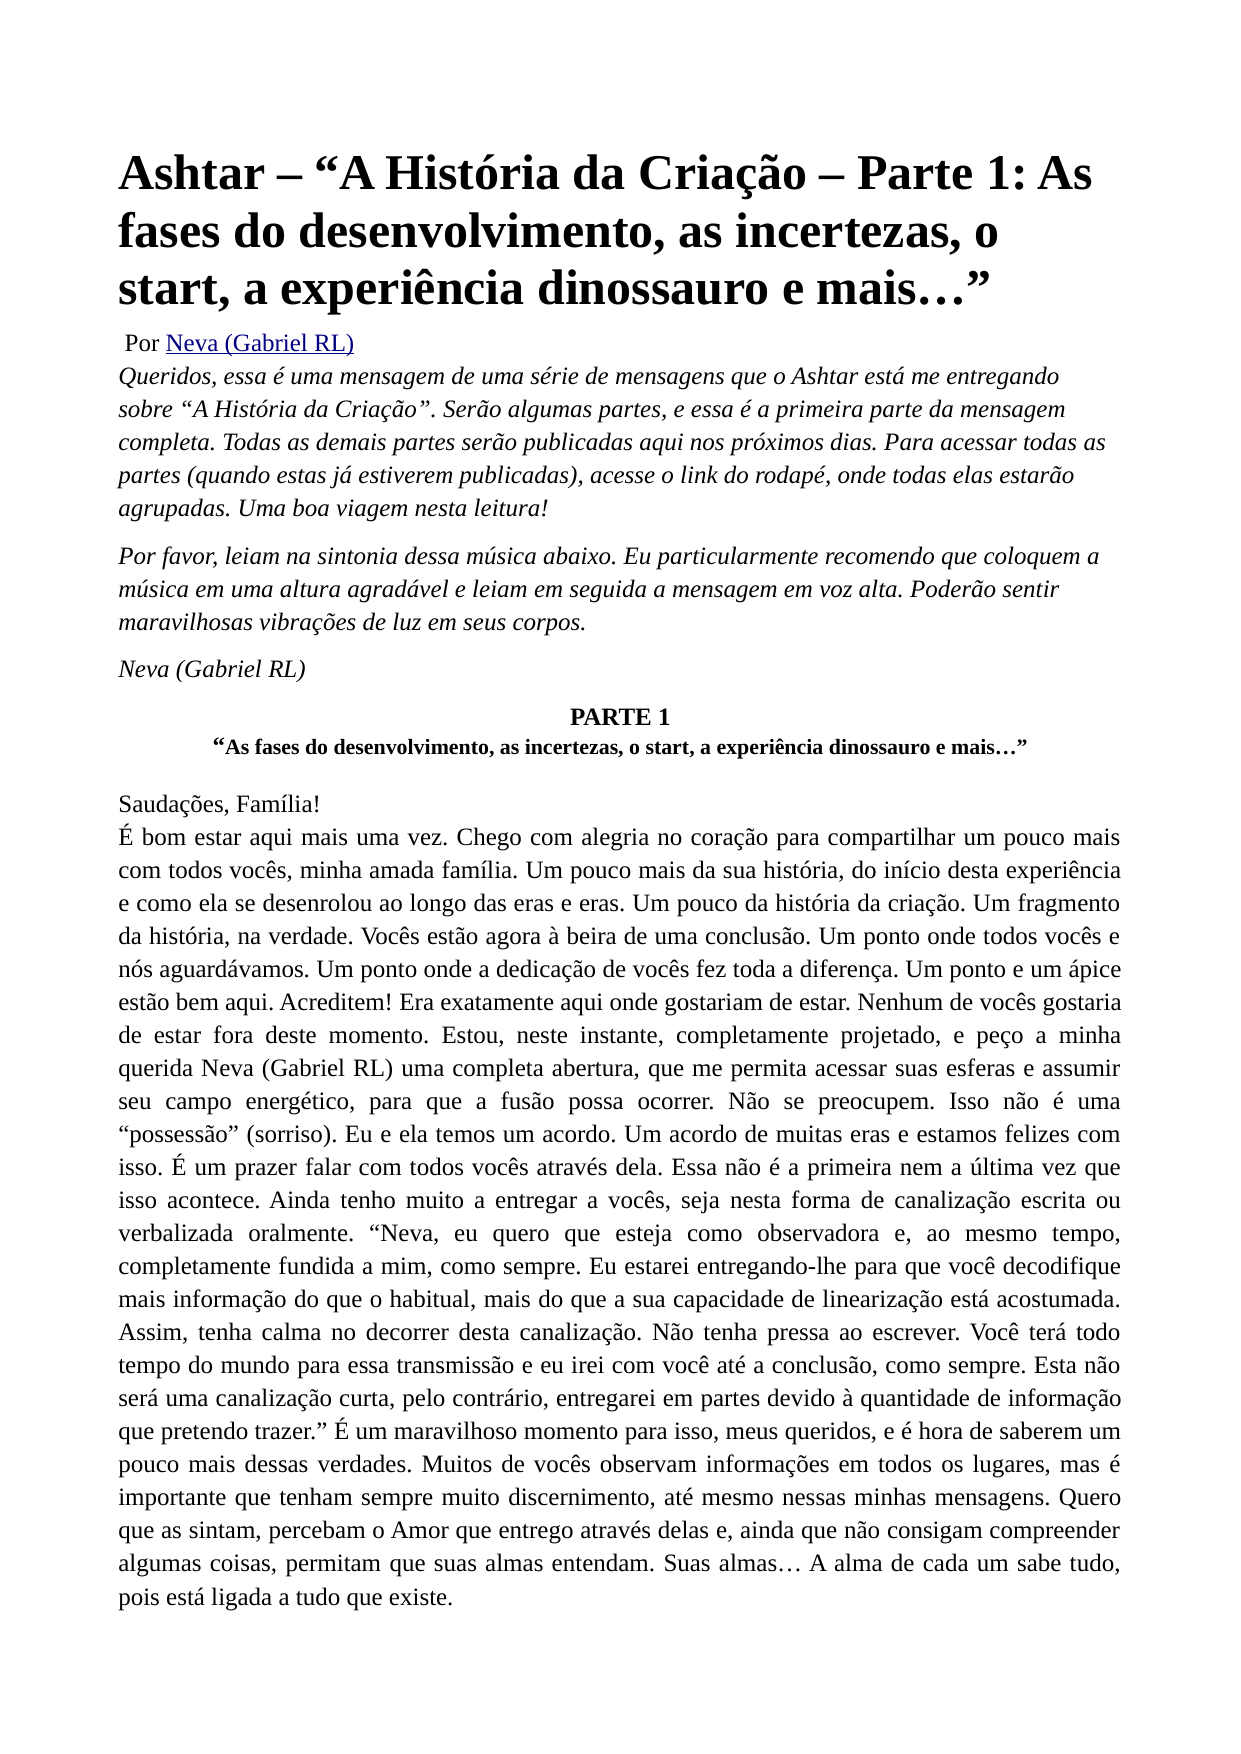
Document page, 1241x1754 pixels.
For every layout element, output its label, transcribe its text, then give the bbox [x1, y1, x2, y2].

text Por Neva (Gabriel RL) [118, 328, 1122, 357]
text É bom estar aqui mais uma vez. Chego com alegria no coração para compartilhar um pouco mais com todos vocês, minha amada família. Um pouco mais da sua história, do início desta experiência e como ela se desenrolou ao longo das eras e eras. Um pouco da história da criação. Um fragmento da história, na verdade. Vocês estão agora à beira de uma conclusão. Um ponto onde todos vocês e nós aguardávamos. Um ponto onde a dedicação de vocês fez toda a diferença. Um ponto e um ápice estão bem aqui. Acreditem! Era exatamente aqui onde gostariam de estar. Nenhum de vocês gostaria de estar fora deste momento. Estou, neste instante, completamente projetado, e peço a minha querida Neva (Gabriel RL) uma completa abertura, que me permita acessar suas esferas e assumir seu campo energético, para que a fusão possa ocorrer. Não se preocupem. Isso não é uma “possessão” (sorriso). Eu e ela temos um acordo. Um acordo de muitas eras e estamos felizes com isso. É um prazer falar com todos vocês através dela. Essa não é a primeira nem a última vez que isso acontece. Ainda tenho muito a entregar a vocês, seja nesta forma de canalização escrita ou verbalizada oralmente. “Neva, eu quero que esteja como observadora e, ao mesmo tempo, completamente fundida a mim, como sempre. Eu estarei entregando-lhe para que você decodifique mais informação do que o habitual, mais do que a sua capacidade de linearização está acostumada. Assim, tenha calma no decorrer desta canalização. Não tenha pressa ao escrever. Você terá todo tempo do mundo para essa transmissão e eu irei com você até a conclusão, como sempre. Esta não será uma canalização curta, pelo contrário, entregarei em partes devido à quantidade de informação que pretendo trazer.” É um maravilhoso momento para isso, meus queridos, e é hora de saberem um pouco mais dessas verdades. Muitos de vocês observam informações em todos os lugares, mas é importante que tenham sempre muito discernimento, até mesmo nessas minhas mensagens. Quero que as sintam, percebam o Amor que entrego através delas e, ainda que não consigam compreender algumas coisas, permitam que suas almas entendam. Suas almas… A alma de cada um sabe tudo, pois está ligada a tudo que existe. [118, 822, 1122, 1610]
text Saudações, Família! [118, 789, 1122, 818]
text Queridos, essa é uma mensagem de uma série de mensagens que o Ashtar está me entregando sobre “A História da Criação”. Serão algumas partes, e essa é a primeira parte da mensagem completa. Todas as demais partes serão publicadas aqui nos próximos dias. Para acessar todas as partes (quando estas já estiverem publicadas), acesse o link do rodapé, onde todas elas estarão agrupadas. Uma boa viagem nesta leitura! [118, 361, 1122, 522]
text Neva (Gabriel RL) [118, 654, 1122, 683]
text Por favor, leiam na sintonia dessa música abaixo. Eu particularmente recomendo que coloquem a música em uma altura agradável e leiam em seguida a mensagem em voz alta. Poderão sentir maravilhosas vibrações de luz em seus corpos. [118, 541, 1122, 636]
subtitle Ashtar – “A História da Criação – Parte 1: As fases do desenvolvimento, as incertezas, o start, a experiência dinossauro e mais…” [118, 143, 1122, 316]
text PARTE 1 [118, 702, 1122, 731]
text “As fases do desenvolvimento, as incertezas, o start, a experiência dinossauro e mais…” [118, 731, 1122, 759]
